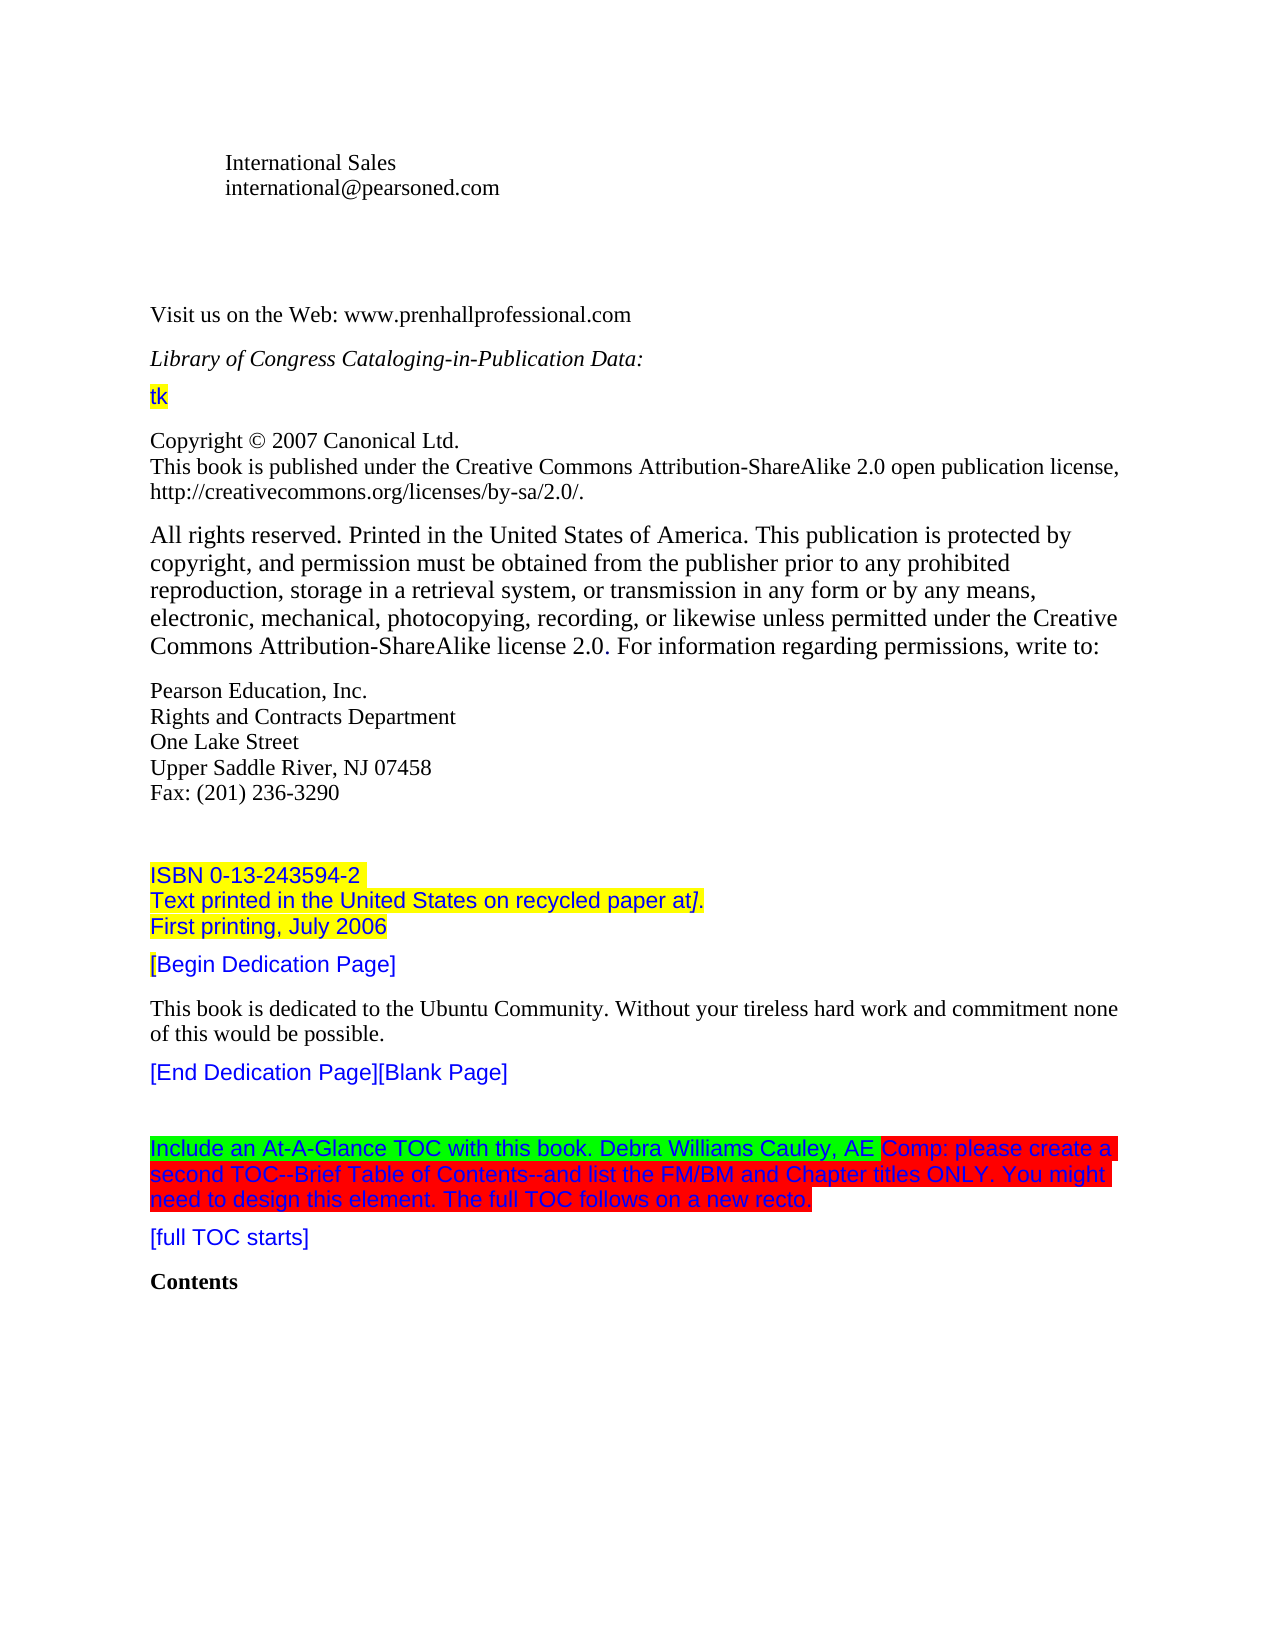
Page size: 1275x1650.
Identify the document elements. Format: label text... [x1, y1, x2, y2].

text All rights reserved. Printed in the United States of America. This publication is protected by copyright, and permission must be obtained from the publisher prior to any prohibited reproduction, storage in a retrieval system, or transmission in any form or by any means, electronic, mechanical, photocopying, recording, or likewise unless permitted under the Creative Commons Attribution-ShareAlike license 2.0. For information regarding permissions, write to: [150, 521, 1125, 660]
text ISBN 0-13-243594-2 Text printed in the United States on recycled paper at]. First printing, July 2006 [150, 862, 1125, 939]
text International Sales international@pearsoned.com [225, 150, 1125, 201]
text Copyright © 2007 Canonical Ltd. This book is published under the Creative Commons Attribution-ShareAlike 2.0 open publication license, http://creativecommons.org/licenses/by-sa/2.0/. [150, 428, 1125, 504]
text Pearson Education, Inc. Rights and Contracts Department One Lake Street Upper Saddle River, NJ 07458 Fax: (201) 236-3290 [150, 678, 1125, 806]
text Library of Congress Cataloging-in-Publication Data: [150, 346, 1125, 371]
text tk [150, 384, 1125, 409]
text [full TOC starts] [150, 1225, 1125, 1251]
text This book is dedicated to the Ubuntu Community. Without your tireless hard work and commitment none of this would be possible. [150, 996, 1125, 1047]
text [End Dedication Page][Blank Page] [150, 1059, 1125, 1085]
text Visit us on the Web: www.prenhallprofessional.com [150, 302, 1125, 327]
text Contents [150, 1269, 1125, 1295]
text Include an At-A-Glance TOC with this book. Debra Williams Cauley, AE Comp: please create a second TOC--Brief Table of Contents--and list the FM/BM and Chapter titles ONLY. You might need to design this element. The full TOC follows on a new recto. [150, 1136, 1125, 1212]
text [Begin Dedication Page] [150, 952, 1125, 977]
